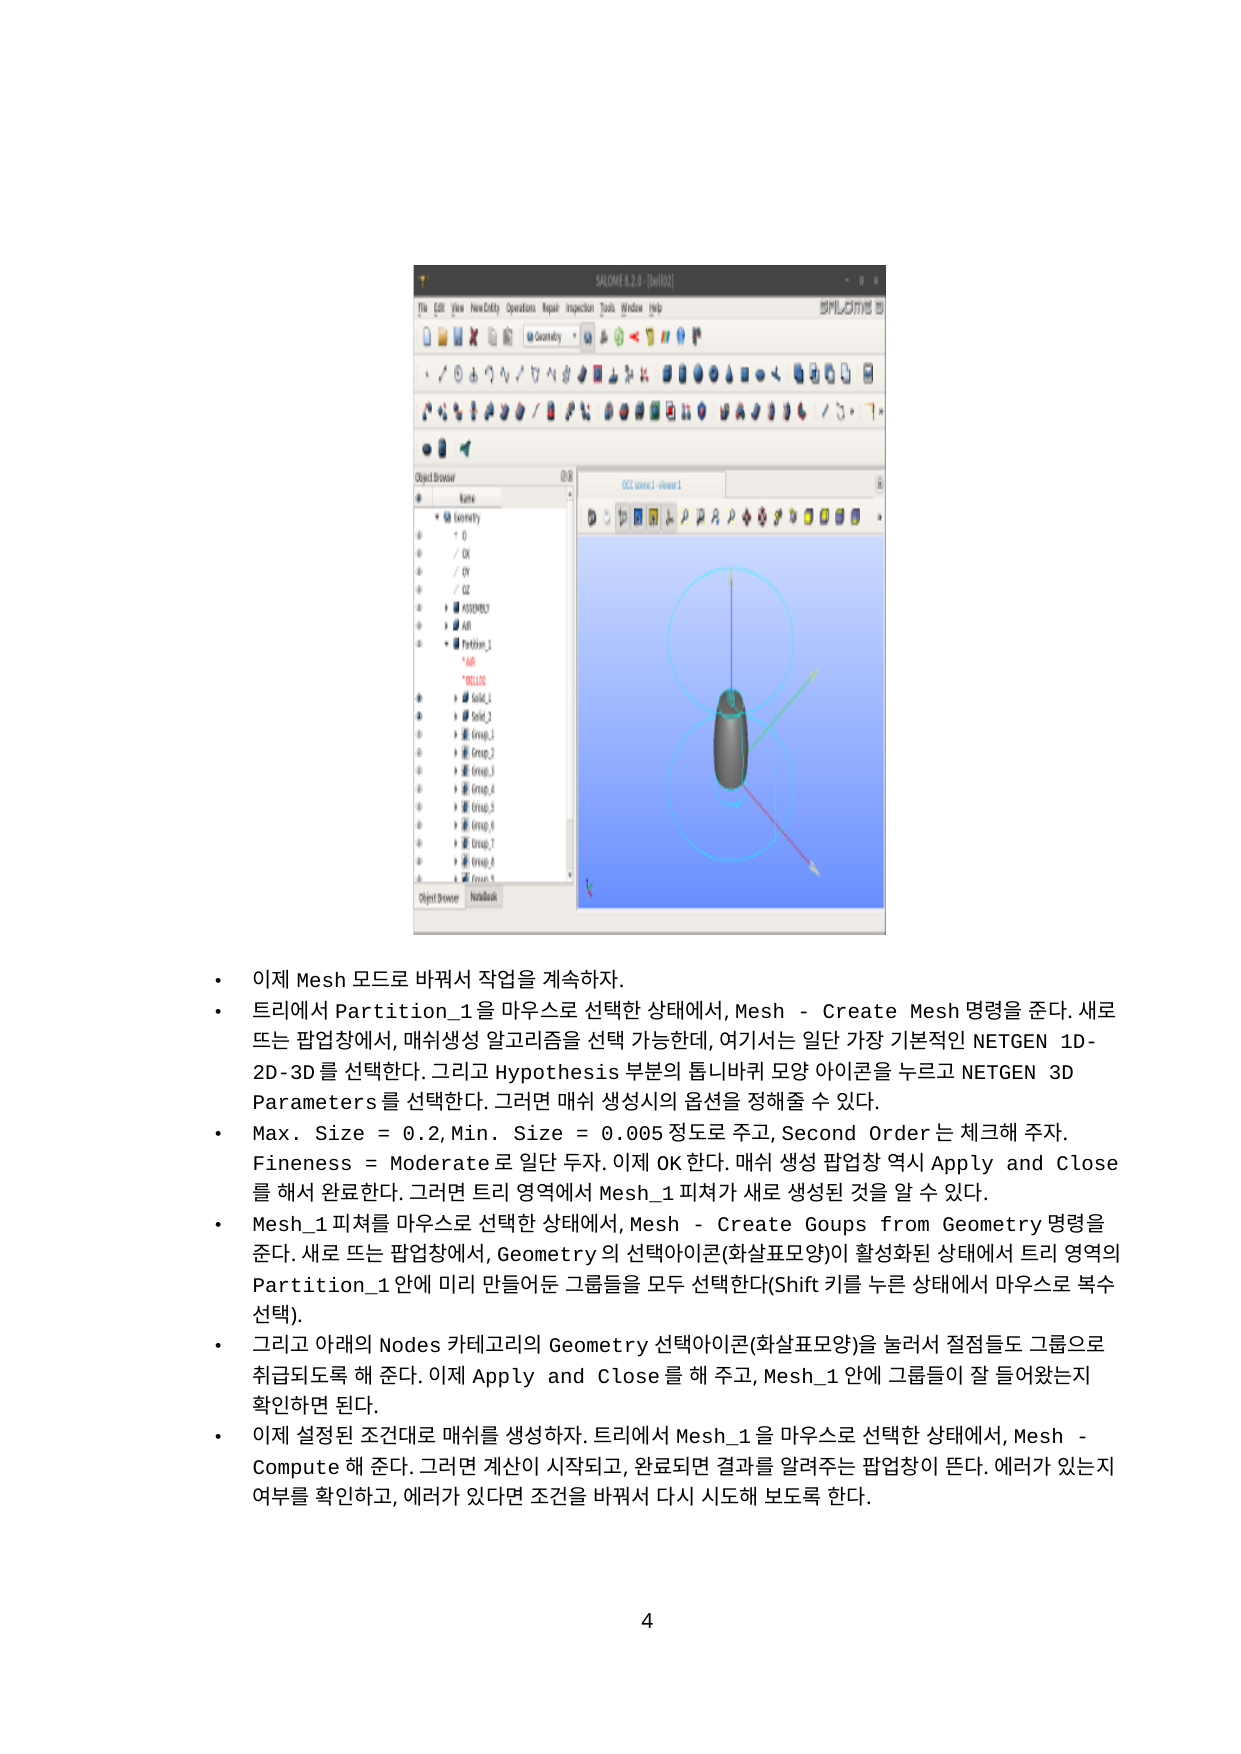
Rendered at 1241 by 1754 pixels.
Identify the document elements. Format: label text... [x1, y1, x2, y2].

list 이제 Mesh 모드로 바꿔서 작업을 계속하자. [215, 964, 1122, 994]
picture [413, 265, 886, 935]
list 이제 설정된 조건대로 매쉬를 생성하자. 트리에서 Mesh_1을 마우스로 선택한 상태에서, Mesh - Compute 해 준다. 그러면 계산이 시작되고, 완료되면 결과를 알려주는 팝업창이 뜬다. 에러가 있는지 여부를 확인하고, 에러가 있다면 조건을 바꿔서 다시 시도해 보도록 한다. [215, 1420, 1122, 1511]
list Max. Size = 0.2, Min. Size = 0.005 정도로 주고, Second Order는 체크해 주자. Fineness = Moderate로 일단 두자. 이제 OK한다. 매쉬 생성 팝업창 역시 Apply and Close를 해서 완료한다. 그러면 트리 영역에서 Mesh_1 피쳐가 새로 생성된 것을 알 수 있다. [215, 1116, 1122, 1207]
list 그리고 아래의 Nodes 카테고리의 Geometry 선택아이콘(화살표모양)을 눌러서 절점들도 그룹으로 취급되도록 해 준다. 이제 Apply and Close를 해 주고, Mesh_1 안에 그룹들이 잘 들어왔는지 확인하면 된다. [215, 1328, 1122, 1420]
list Mesh_1 피쳐를 마우스로 선택한 상태에서, Mesh - Create Goups from Geometry 명령을 준다. 새로 뜨는 팝업창에서, Geometry의 선택아이콘(화살표모양)이 활성화된 상태에서 트리 영역의 Partition_1안에 미리 만들어둔 그룹들을 모두 선택한다(Shift 키를 누른 상태에서 마우스로 복수 선택). [215, 1207, 1122, 1328]
list 트리에서 Partition_1을 마우스로 선택한 상태에서, Mesh - Create Mesh 명령을 준다. 새로 뜨는 팝업창에서, 매쉬생성 알고리즘을 선택 가능한데, 여기서는 일단 가장 기본적인 NETGEN 1D-2D-3D를 선택한다. 그리고 Hypothesis 부분의 톱니바퀴 모양 아이콘을 누르고 NETGEN 3D Parameters를 선택한다. 그러면 매쉬 생성시의 옵션을 정해줄 수 있다. [215, 994, 1122, 1116]
